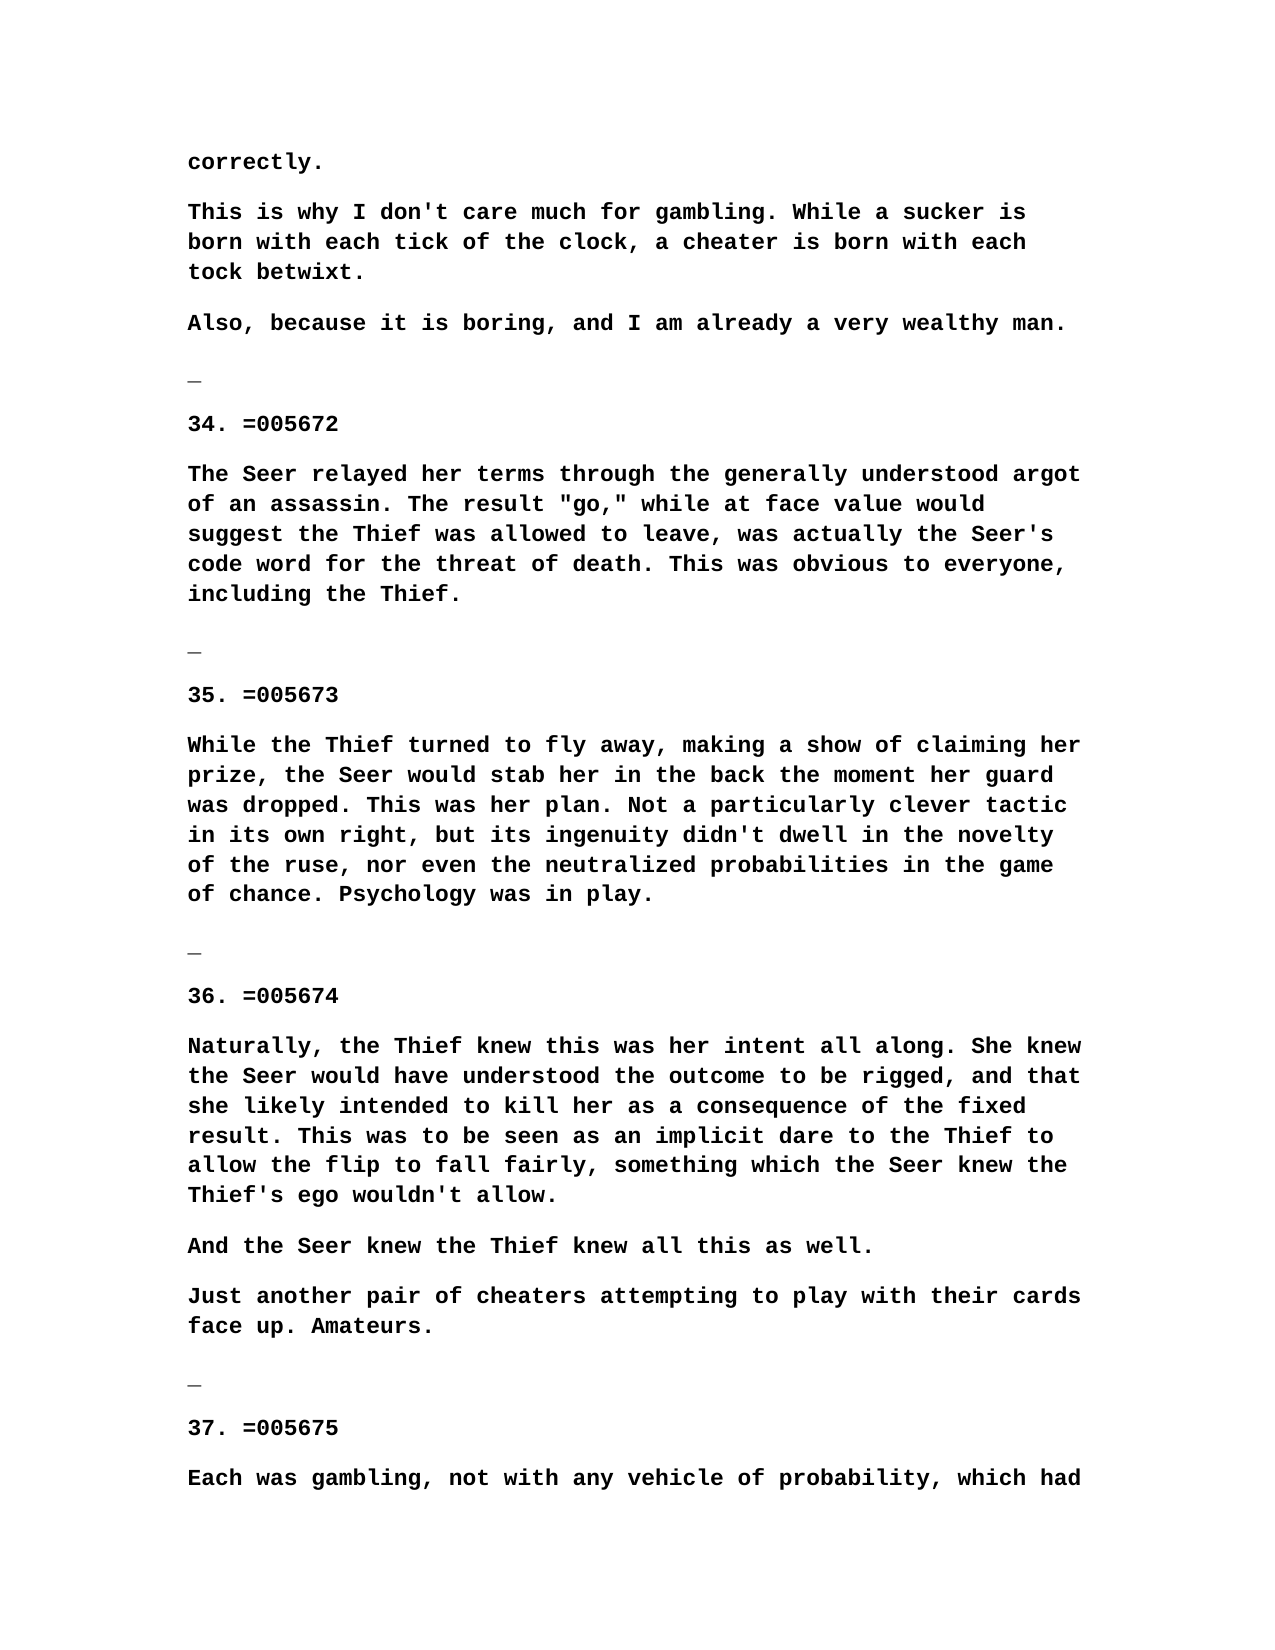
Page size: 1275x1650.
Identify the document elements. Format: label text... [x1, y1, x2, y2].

text The Seer relayed her terms through the generally understood argot of an assassin. The result "go," while at face value would suggest the Thief was allowed to leave, was actually the Seer's code word for the threat of death. This was obvious to everyone, including the Thief. [187, 463, 1087, 608]
text Also, because it is boring, and I am already a very wealthy man. [187, 311, 1087, 337]
text And the Seer knew the Thief knew all this as well. [187, 1234, 1087, 1260]
text 35. =005673 [187, 683, 1087, 709]
text While the Thief turned to fly away, making a show of claiming her prize, the Seer would stab her in the back the moment her guard was dropped. This was her plan. Not a particularly clever tactic in its own right, but its ingenuity didn't dwell in the novelty of the ruse, nor even the neutralized probabilities in the game of chance. Psychology was in play. [187, 734, 1087, 909]
text Each was gambling, not with any vehicle of probability, which had [187, 1466, 1087, 1492]
text This is why I don't care much for gambling. While a sucker is born with each tick of the clock, a cheater is born with each tock betwixt. [187, 201, 1087, 286]
text 36. =005674 [187, 984, 1087, 1010]
text 34. =005672 [187, 412, 1087, 438]
text Just another pair of cheaters attempting to play with their cards face up. Amateurs. [187, 1285, 1087, 1341]
text _ [187, 632, 1087, 658]
text _ [187, 1365, 1087, 1391]
text Naturally, the Thief knew this was her intent all along. She knew the Seer would have understood the outcome to be rigged, and that she likely intended to kill her as a consequence of the fixed result. This was to be seen as an implicit dare to the Thief to allow the flip to fall fairly, something which the Seer knew the Thief's ego wouldn't allow. [187, 1034, 1087, 1209]
text 37. =005675 [187, 1416, 1087, 1442]
text _ [187, 933, 1087, 959]
text correctly. [187, 150, 1087, 176]
text _ [187, 361, 1087, 387]
